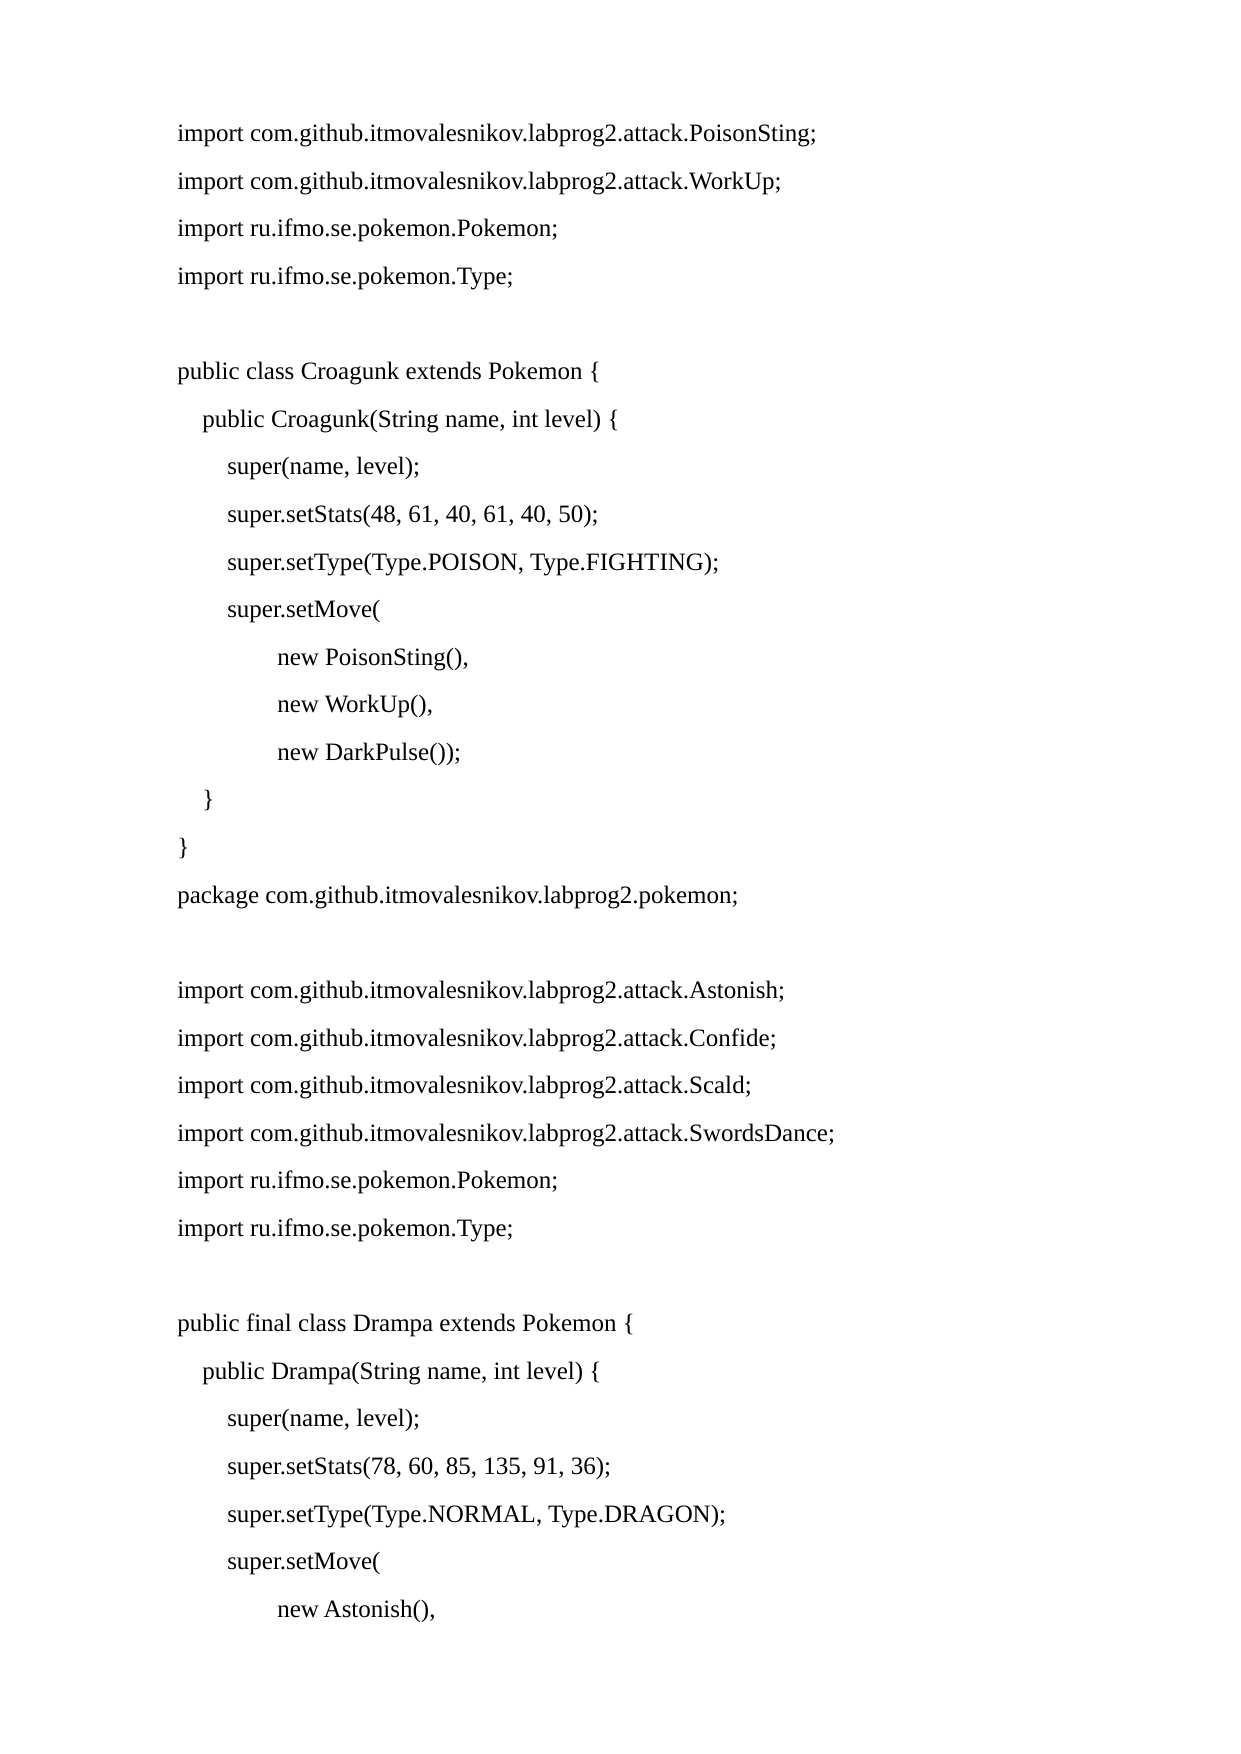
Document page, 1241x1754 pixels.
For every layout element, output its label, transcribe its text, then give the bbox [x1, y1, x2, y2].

text } [177, 832, 1152, 861]
text super(name, level); [177, 1403, 1152, 1432]
text new PoisonSting(), [177, 642, 1152, 671]
text super(name, level); [177, 451, 1152, 480]
text super.setType(Type.POISON, Type.FIGHTING); [177, 547, 1152, 575]
text import com.github.itmovalesnikov.labprog2.attack.Confide; [177, 1023, 1152, 1051]
text public Drampa(String name, int level) { [177, 1356, 1152, 1384]
text new WorkUp(), [177, 689, 1152, 718]
text import ru.ifmo.se.pokemon.Pokemon; [177, 213, 1152, 242]
text import com.github.itmovalesnikov.labprog2.attack.PoisonSting; [177, 118, 1152, 147]
text import ru.ifmo.se.pokemon.Type; [177, 261, 1152, 290]
text super.setMove( [177, 1546, 1152, 1575]
text super.setType(Type.NORMAL, Type.DRAGON); [177, 1499, 1152, 1527]
text import ru.ifmo.se.pokemon.Pokemon; [177, 1165, 1152, 1194]
text import com.github.itmovalesnikov.labprog2.attack.Scald; [177, 1070, 1152, 1099]
text import com.github.itmovalesnikov.labprog2.attack.Astonish; [177, 975, 1152, 1004]
text import com.github.itmovalesnikov.labprog2.attack.SwordsDance; [177, 1118, 1152, 1147]
text super.setStats(48, 61, 40, 61, 40, 50); [177, 499, 1152, 528]
text super.setStats(78, 60, 85, 135, 91, 36); [177, 1451, 1152, 1480]
text import ru.ifmo.se.pokemon.Type; [177, 1213, 1152, 1242]
text import com.github.itmovalesnikov.labprog2.attack.WorkUp; [177, 166, 1152, 194]
text } [177, 784, 1152, 813]
text public Croagunk(String name, int level) { [177, 404, 1152, 432]
text new DarkPulse()); [177, 737, 1152, 766]
text public class Croagunk extends Pokemon { [177, 356, 1152, 385]
text package com.github.itmovalesnikov.labprog2.pokemon; [177, 880, 1152, 908]
text new Astonish(), [177, 1594, 1152, 1623]
text super.setMove( [177, 594, 1152, 623]
text public final class Drampa extends Pokemon { [177, 1308, 1152, 1337]
